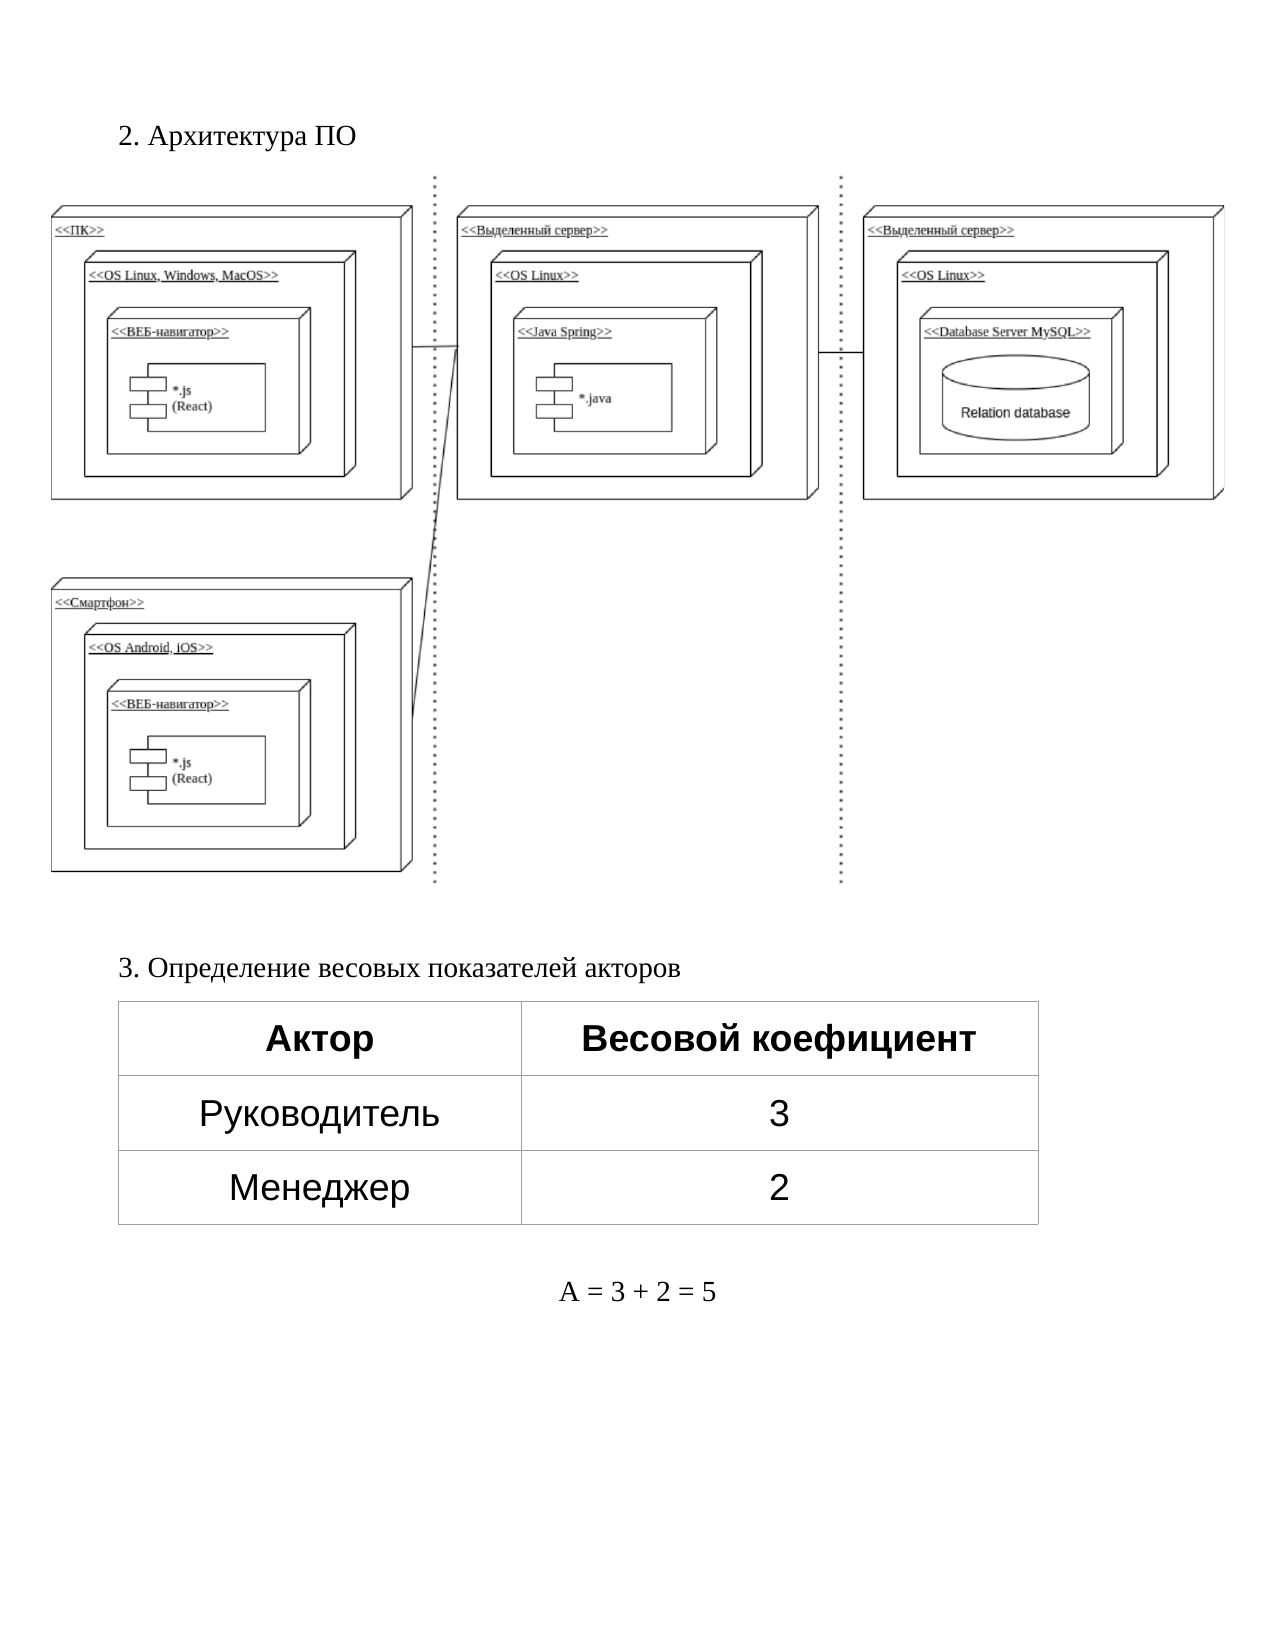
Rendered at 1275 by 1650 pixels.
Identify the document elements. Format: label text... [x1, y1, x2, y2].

table_cell 2 [522, 1151, 1038, 1224]
text 2. Архитектура ПО [118, 118, 1157, 152]
table_cell 3 [522, 1076, 1038, 1150]
table_header Весовой коефициент [522, 1002, 1038, 1075]
table_cell Руководитель [119, 1076, 521, 1150]
table_cell Менеджер [119, 1151, 521, 1224]
picture [51, 170, 1225, 884]
text А = 3 + 2 = 5 [118, 1274, 1157, 1308]
table_header Актор [119, 1002, 521, 1075]
text 3. Определение весовых показателей акторов [118, 950, 1157, 984]
